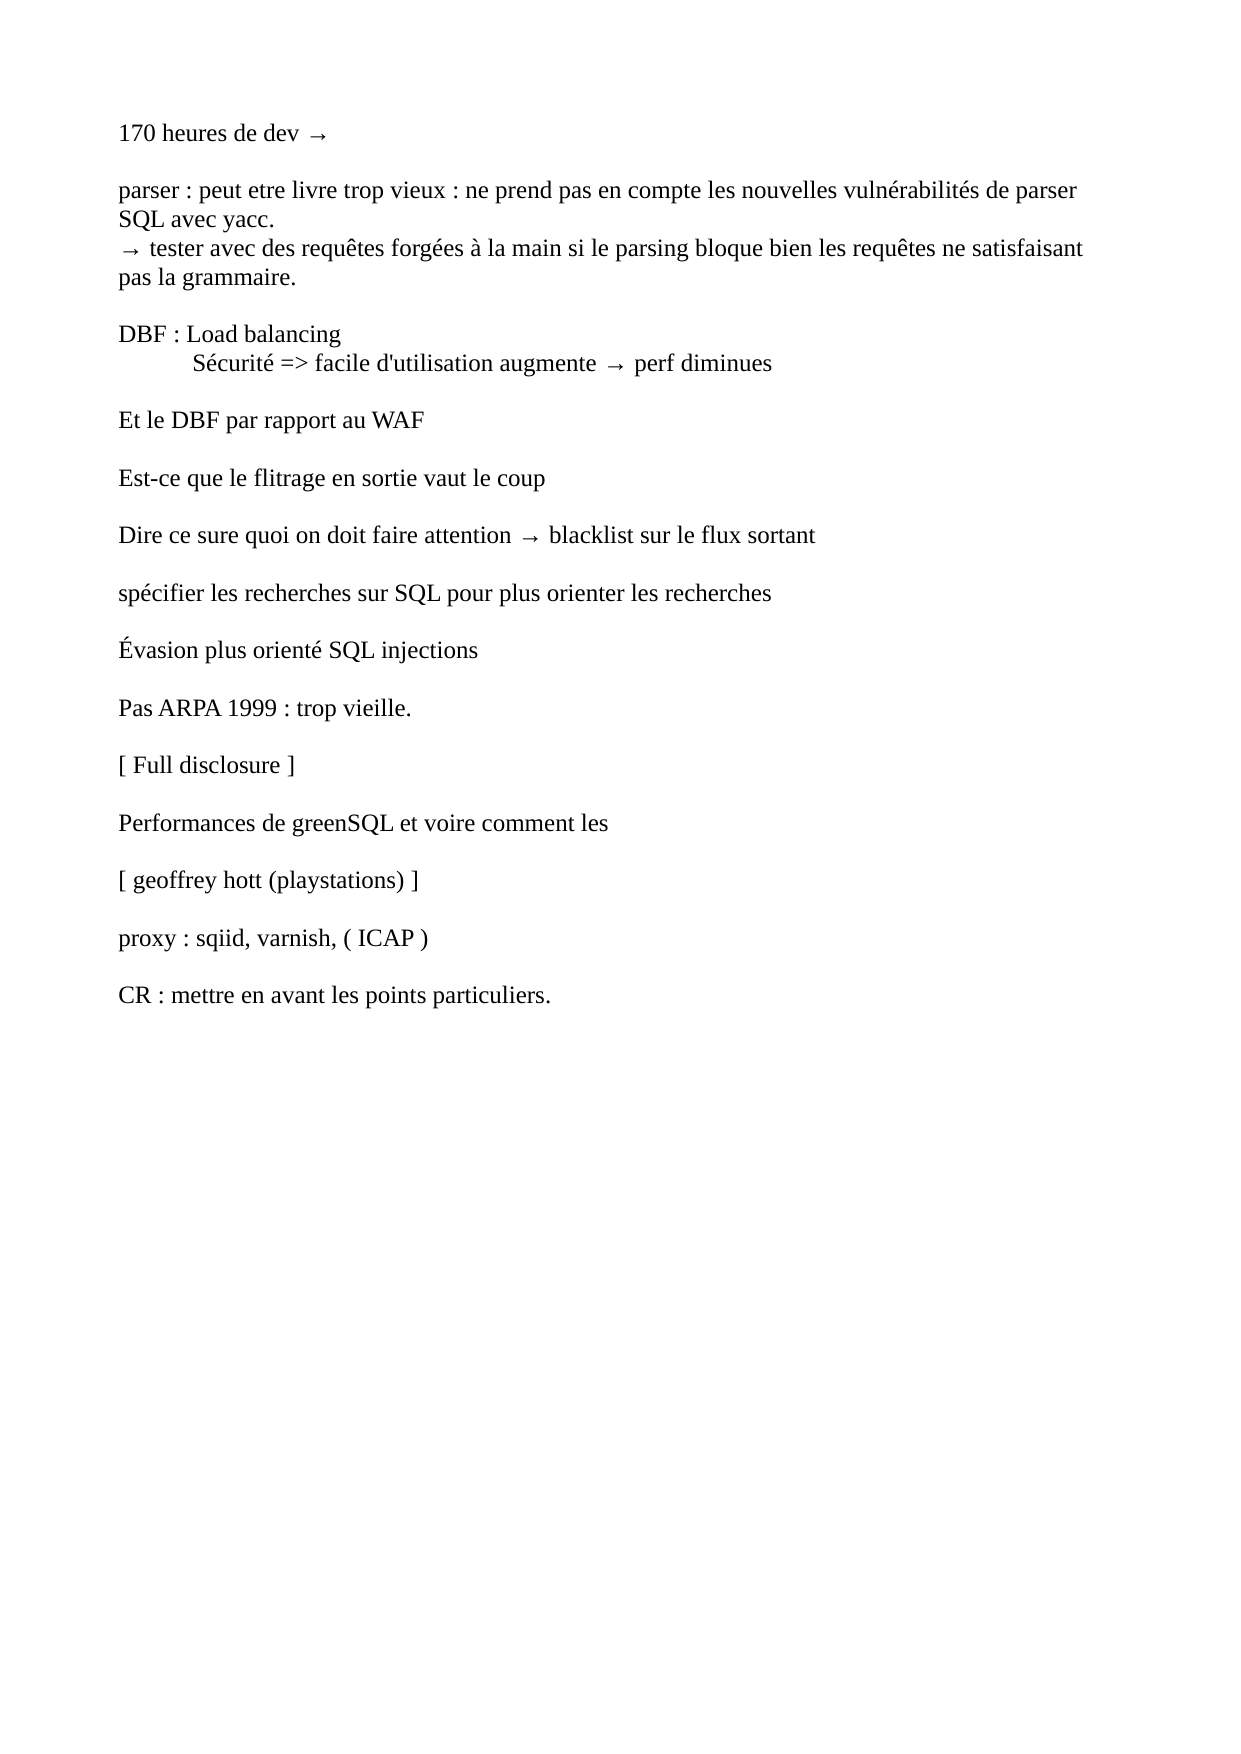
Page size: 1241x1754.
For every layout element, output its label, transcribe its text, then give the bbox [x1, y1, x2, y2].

text Évasion plus orienté SQL injections [118, 636, 1122, 664]
text Et le DBF par rapport au WAF [118, 406, 1122, 434]
text → tester avec des requêtes forgées à la main si le parsing bloque bien les requêtes ne satisfaisant pas la grammaire. [118, 233, 1122, 291]
text [ geoffrey hott (playstations) ] [118, 866, 1122, 894]
text proxy : sqiid, varnish, ( ICAP ) [118, 923, 1122, 952]
text CR : mettre en avant les points particuliers. [118, 981, 1122, 1009]
text Performances de greenSQL et voire comment les [118, 808, 1122, 837]
text Est-ce que le flitrage en sortie vaut le coup [118, 463, 1122, 492]
text [ Full disclosure ] [118, 751, 1122, 779]
text 170 heures de dev → [118, 118, 1122, 147]
text parser : peut etre livre trop vieux : ne prend pas en compte les nouvelles vulnérabilités de parser SQL avec yacc. [118, 176, 1122, 233]
text Dire ce sure quoi on doit faire attention → blacklist sur le flux sortant [118, 521, 1122, 549]
text Pas ARPA 1999 : trop vieille. [118, 693, 1122, 722]
text Sécurité => facile d'utilisation augmente → perf diminues [118, 348, 1122, 377]
text DBF : Load balancing [118, 319, 1122, 348]
text spécifier les recherches sur SQL pour plus orienter les recherches [118, 578, 1122, 607]
